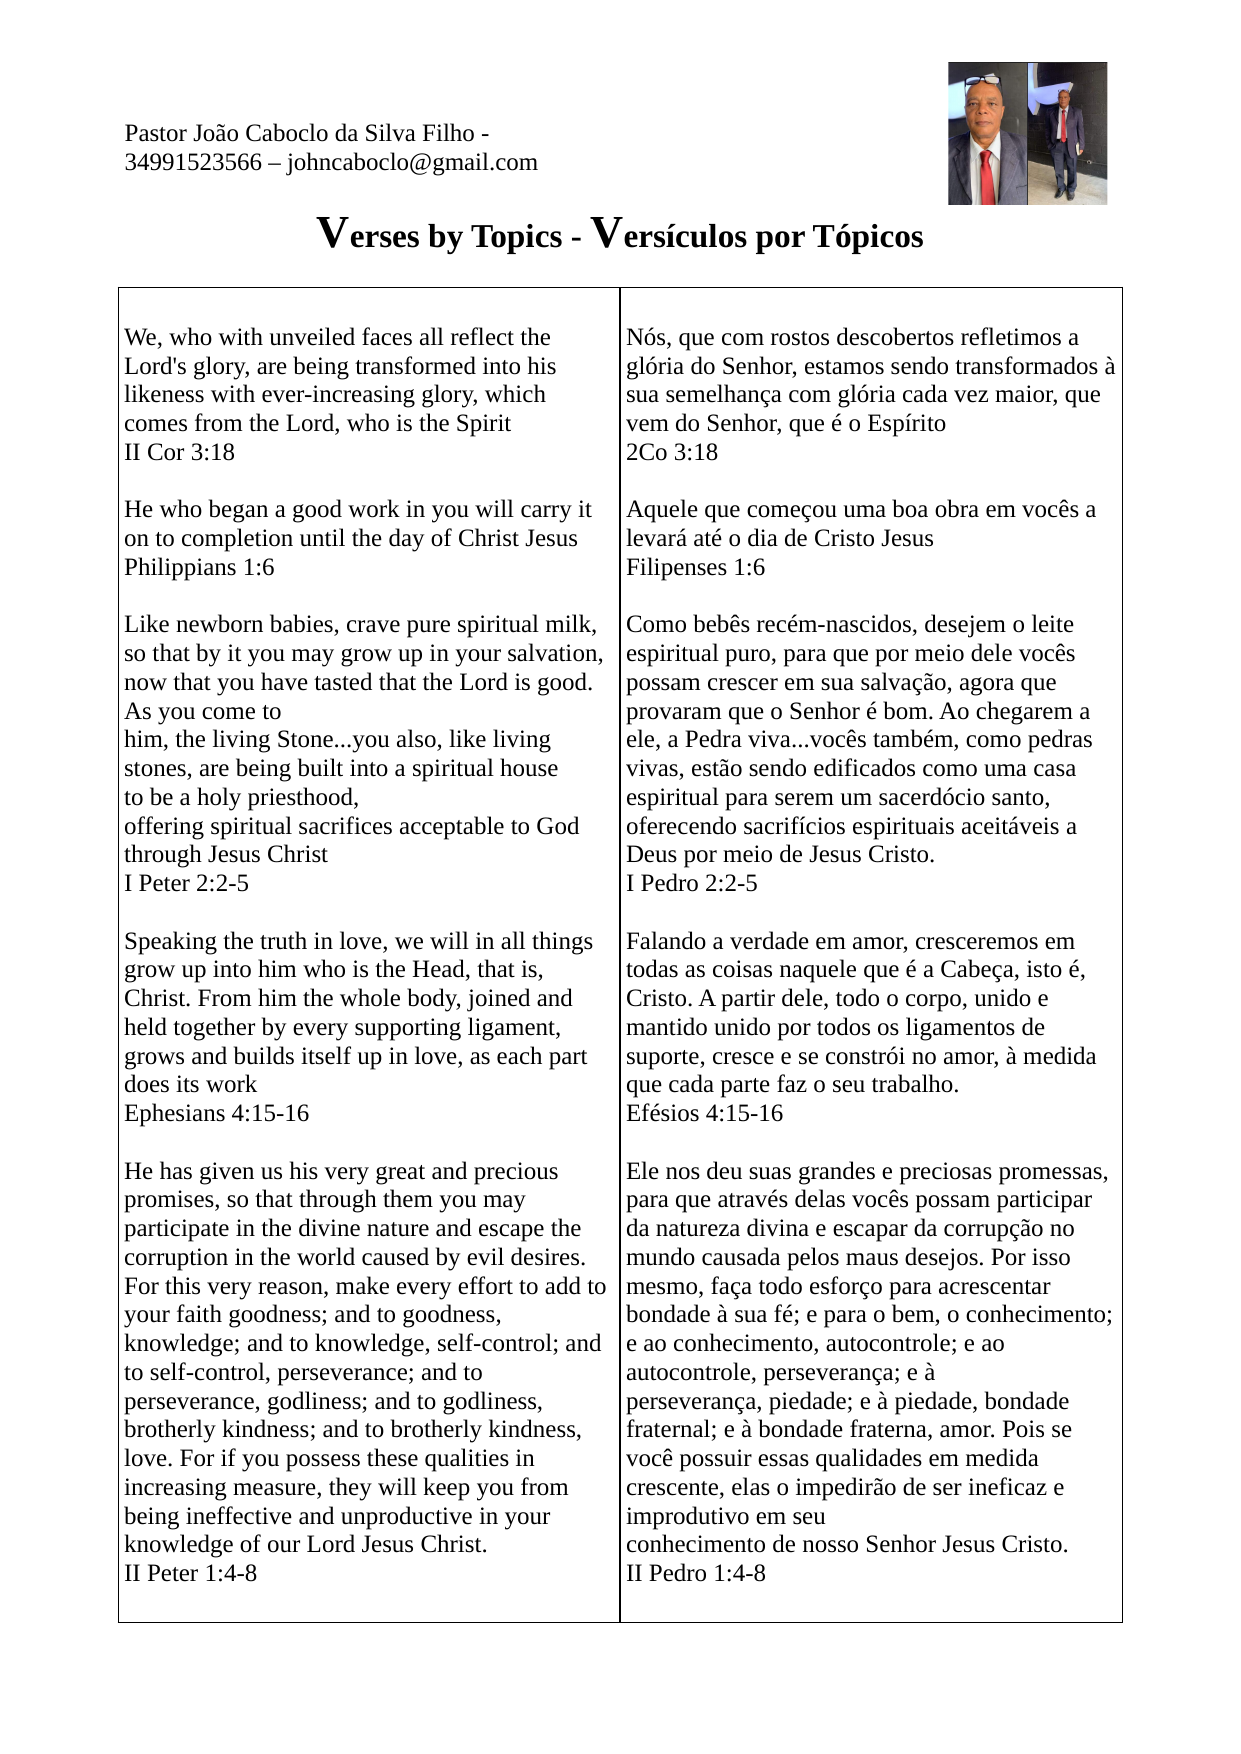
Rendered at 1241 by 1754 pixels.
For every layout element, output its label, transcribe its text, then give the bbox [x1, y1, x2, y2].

picture [948, 62, 1108, 205]
table_cell Nós, que com rostos descobertos refletimos a glória do Senhor, estamos sendo transformados à sua semelhança com glória cada vez maior, que vem do Senhor, que é o Espírito 2Co 3:18 Aquele que começou uma boa obra em vocês a levará até o dia de Cristo Jesus Filipenses 1:6 Como bebês recém-nascidos, desejem o leite espiritual puro, para que por meio dele vocês possam crescer em sua salvação, agora que provaram que o Senhor é bom. Ao chegarem a ele, a Pedra viva...vocês também, como pedras vivas, estão sendo edificados como uma casa espiritual para serem um sacerdócio santo, oferecendo sacrifícios espirituais aceitáveis ​​a Deus por meio de Jesus Cristo. I Pedro 2:2-5 Falando a verdade em amor, cresceremos em todas as coisas naquele que é a Cabeça, isto é, Cristo. A partir dele, todo o corpo, unido e mantido unido por todos os ligamentos de suporte, cresce e se constrói no amor, à medida que cada parte faz o seu trabalho. Efésios 4:15-16 Ele nos deu suas grandes e preciosas promessas, para que através delas vocês possam participar da natureza divina e escapar da corrupção no mundo causada pelos maus desejos. Por isso mesmo, faça todo esforço para acrescentar bondade à sua fé; e para o bem, o conhecimento; e ao conhecimento, autocontrole; e ao autocontrole, perseverança; e à perseverança, piedade; e à piedade, bondade fraternal; e à bondade fraterna, amor. Pois se você possuir essas qualidades em medida crescente, elas o impedirão de ser ineficaz e improdutivo em seu conhecimento de nosso Senhor Jesus Cristo. II Pedro 1:4-8 [621, 288, 1122, 1622]
table_cell We, who with unveiled faces all reflect the Lord's glory, are being transformed into his likeness with ever-increasing glory, which comes from the Lord, who is the Spirit II Cor 3:18 He who began a good work in you will carry it on to completion until the day of Christ Jesus Philippians 1:6 Like newborn babies, crave pure spiritual milk, so that by it you may grow up in your salvation, now that you have tasted that the Lord is good. As you come to him, the living Stone...you also, like living stones, are being built into a spiritual house to be a holy priesthood, offering spiritual sacrifices acceptable to God through Jesus Christ I Peter 2:2-5 Speaking the truth in love, we will in all things grow up into him who is the Head, that is, Christ. From him the whole body, joined and held together by every supporting ligament, grows and builds itself up in love, as each part does its work Ephesians 4:15-16 He has given us his very great and precious promises, so that through them you may participate in the divine nature and escape the corruption in the world caused by evil desires. For this very reason, make every effort to add to your faith goodness; and to goodness, knowledge; and to knowledge, self-control; and to self-control, perseverance; and to perseverance, godliness; and to godliness, brotherly kindness; and to brotherly kindness, love. For if you possess these qualities in increasing measure, they will keep you from being ineffective and unproductive in your knowledge of our Lord Jesus Christ. II Peter 1:4-8 [119, 288, 619, 1622]
